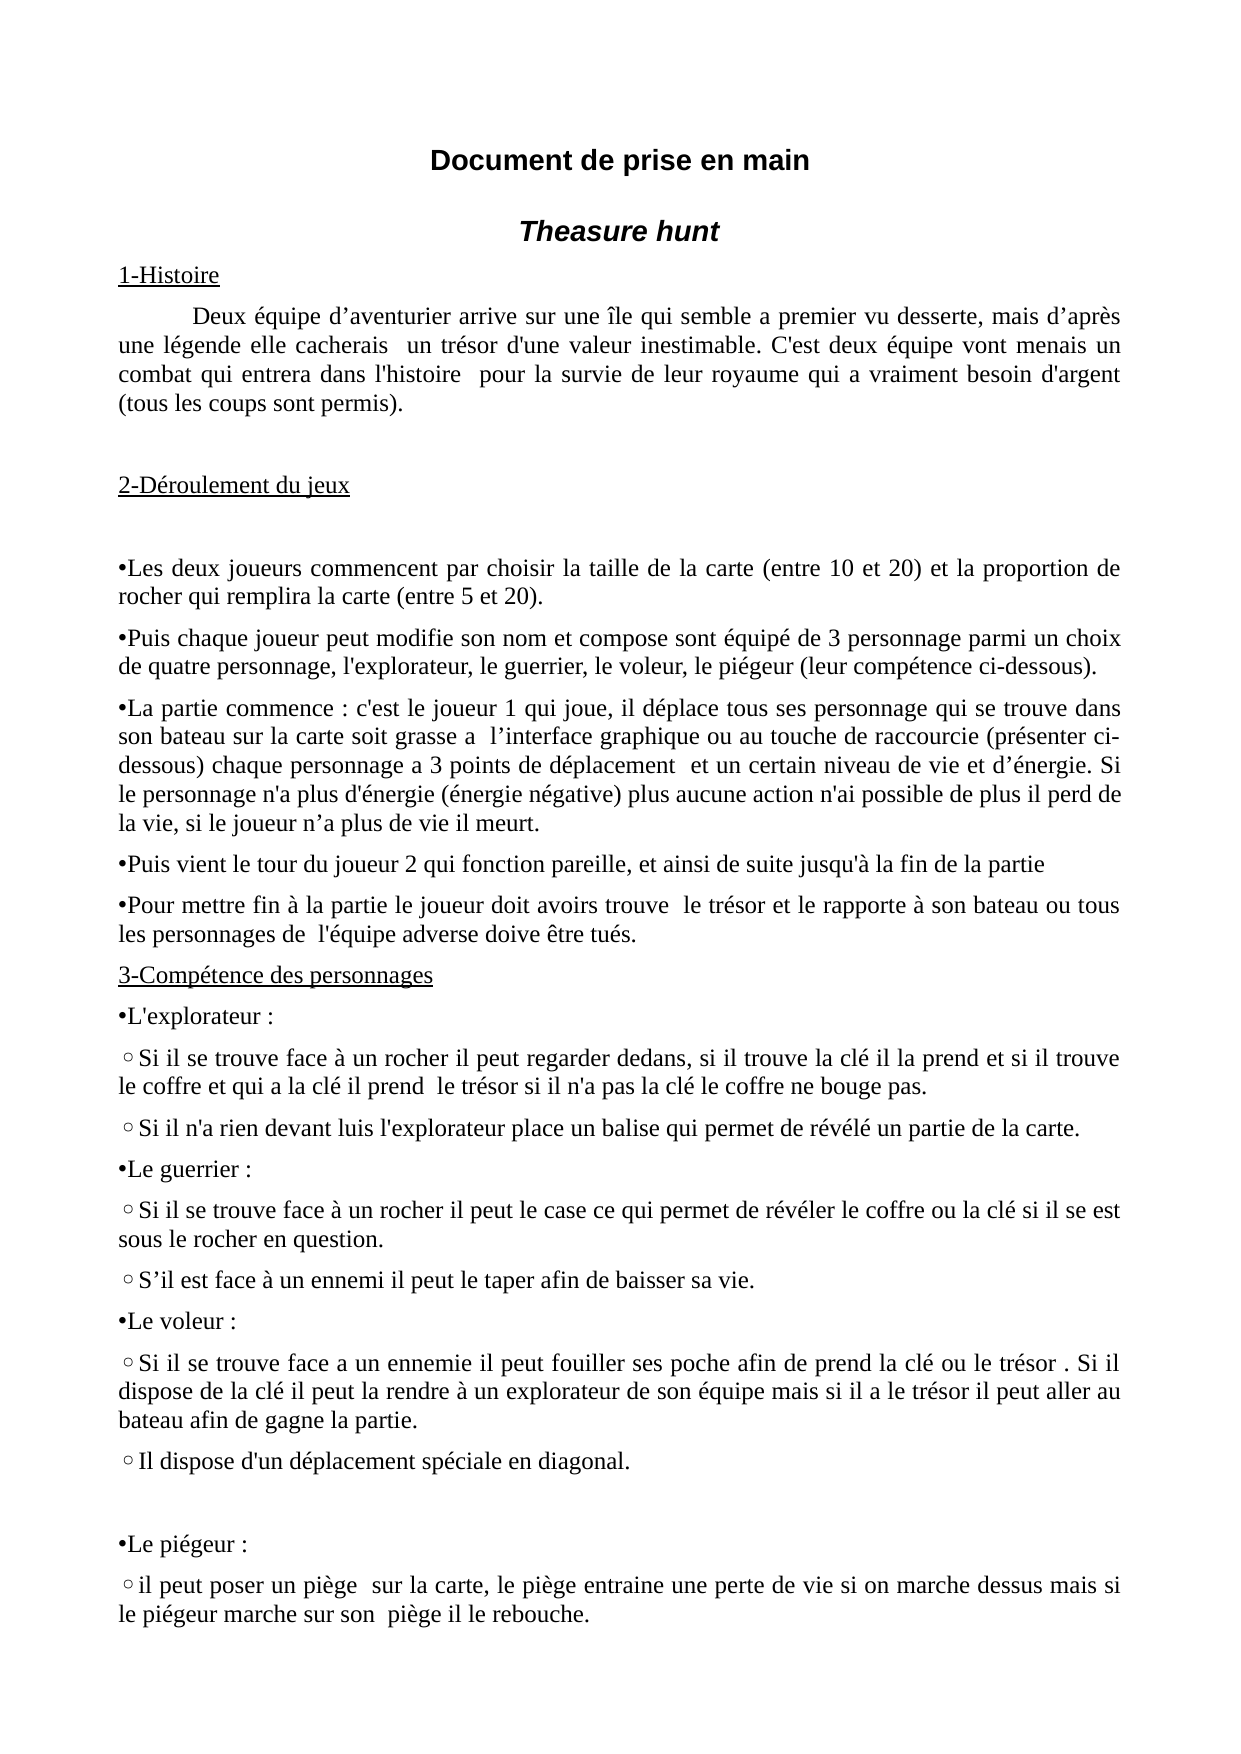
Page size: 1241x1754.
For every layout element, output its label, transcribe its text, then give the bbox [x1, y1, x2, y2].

text 2-Déroulement du jeux [118, 470, 1122, 499]
list L'explorateur : [118, 1001, 1122, 1030]
list Le voleur : [118, 1306, 1122, 1335]
list Si il se trouve face a un ennemie il peut fouiller ses poche afin de prend la clé ou le trésor . Si il dispose de la clé il peut la rendre à un explorateur de son équipe mais si il a le trésor il peut aller au bateau afin de gagne la partie. [118, 1348, 1122, 1434]
list Si il se trouve face à un rocher il peut le case ce qui permet de révéler le coffre ou la clé si il se est sous le rocher en question. [118, 1195, 1122, 1253]
text 3-Compétence des personnages [118, 960, 1122, 989]
subtitle Theasure hunt [118, 214, 1122, 248]
list il peut poser un piège sur la carte, le piège entraine une perte de vie si on marche dessus mais si le piégeur marche sur son piège il le rebouche. [118, 1570, 1122, 1628]
list Les deux joueurs commencent par choisir la taille de la carte (entre 10 et 20) et la proportion de rocher qui remplira la carte (entre 5 et 20). [118, 553, 1122, 610]
list La partie commence : c'est le joueur 1 qui joue, il déplace tous ses personnage qui se trouve dans son bateau sur la carte soit grasse a l’interface graphique ou au touche de raccourcie (présenter ci-dessous) chaque personnage a 3 points de déplacement et un certain niveau de vie et d’énergie. Si le personnage n'a plus d'énergie (énergie négative) plus aucune action n'ai possible de plus il perd de la vie, si le joueur n’a plus de vie il meurt. [118, 693, 1122, 836]
list Le piégeur : [118, 1529, 1122, 1558]
subtitle Document de prise en main [118, 143, 1122, 177]
list Si il se trouve face à un rocher il peut regarder dedans, si il trouve la clé il la prend et si il trouve le coffre et qui a la clé il prend le trésor si il n'a pas la clé le coffre ne bouge pas. [118, 1043, 1122, 1100]
list Pour mettre fin à la partie le joueur doit avoirs trouve le trésor et le rapporte à son bateau ou tous les personnages de l'équipe adverse doive être tués. [118, 890, 1122, 948]
text Deux équipe d’aventurier arrive sur une île qui semble a premier vu desserte, mais d’après une légende elle cacherais un trésor d'une valeur inestimable. C'est deux équipe vont menais un combat qui entrera dans l'histoire pour la survie de leur royaume qui a vraiment besoin d'argent (tous les coups sont permis). [118, 301, 1122, 416]
list Puis vient le tour du joueur 2 qui fonction pareille, et ainsi de suite jusqu'à la fin de la partie [118, 849, 1122, 878]
list Le guerrier : [118, 1154, 1122, 1183]
list S’il est face à un ennemi il peut le taper afin de baisser sa vie. [118, 1265, 1122, 1294]
list Puis chaque joueur peut modifie son nom et compose sont équipé de 3 personnage parmi un choix de quatre personnage, l'explorateur, le guerrier, le voleur, le piégeur (leur compétence ci-dessous). [118, 623, 1122, 680]
list Si il n'a rien devant luis l'explorateur place un balise qui permet de révélé un partie de la carte. [118, 1113, 1122, 1141]
list Il dispose d'un déplacement spéciale en diagonal. [118, 1446, 1122, 1475]
text 1-Histoire [118, 260, 1122, 289]
